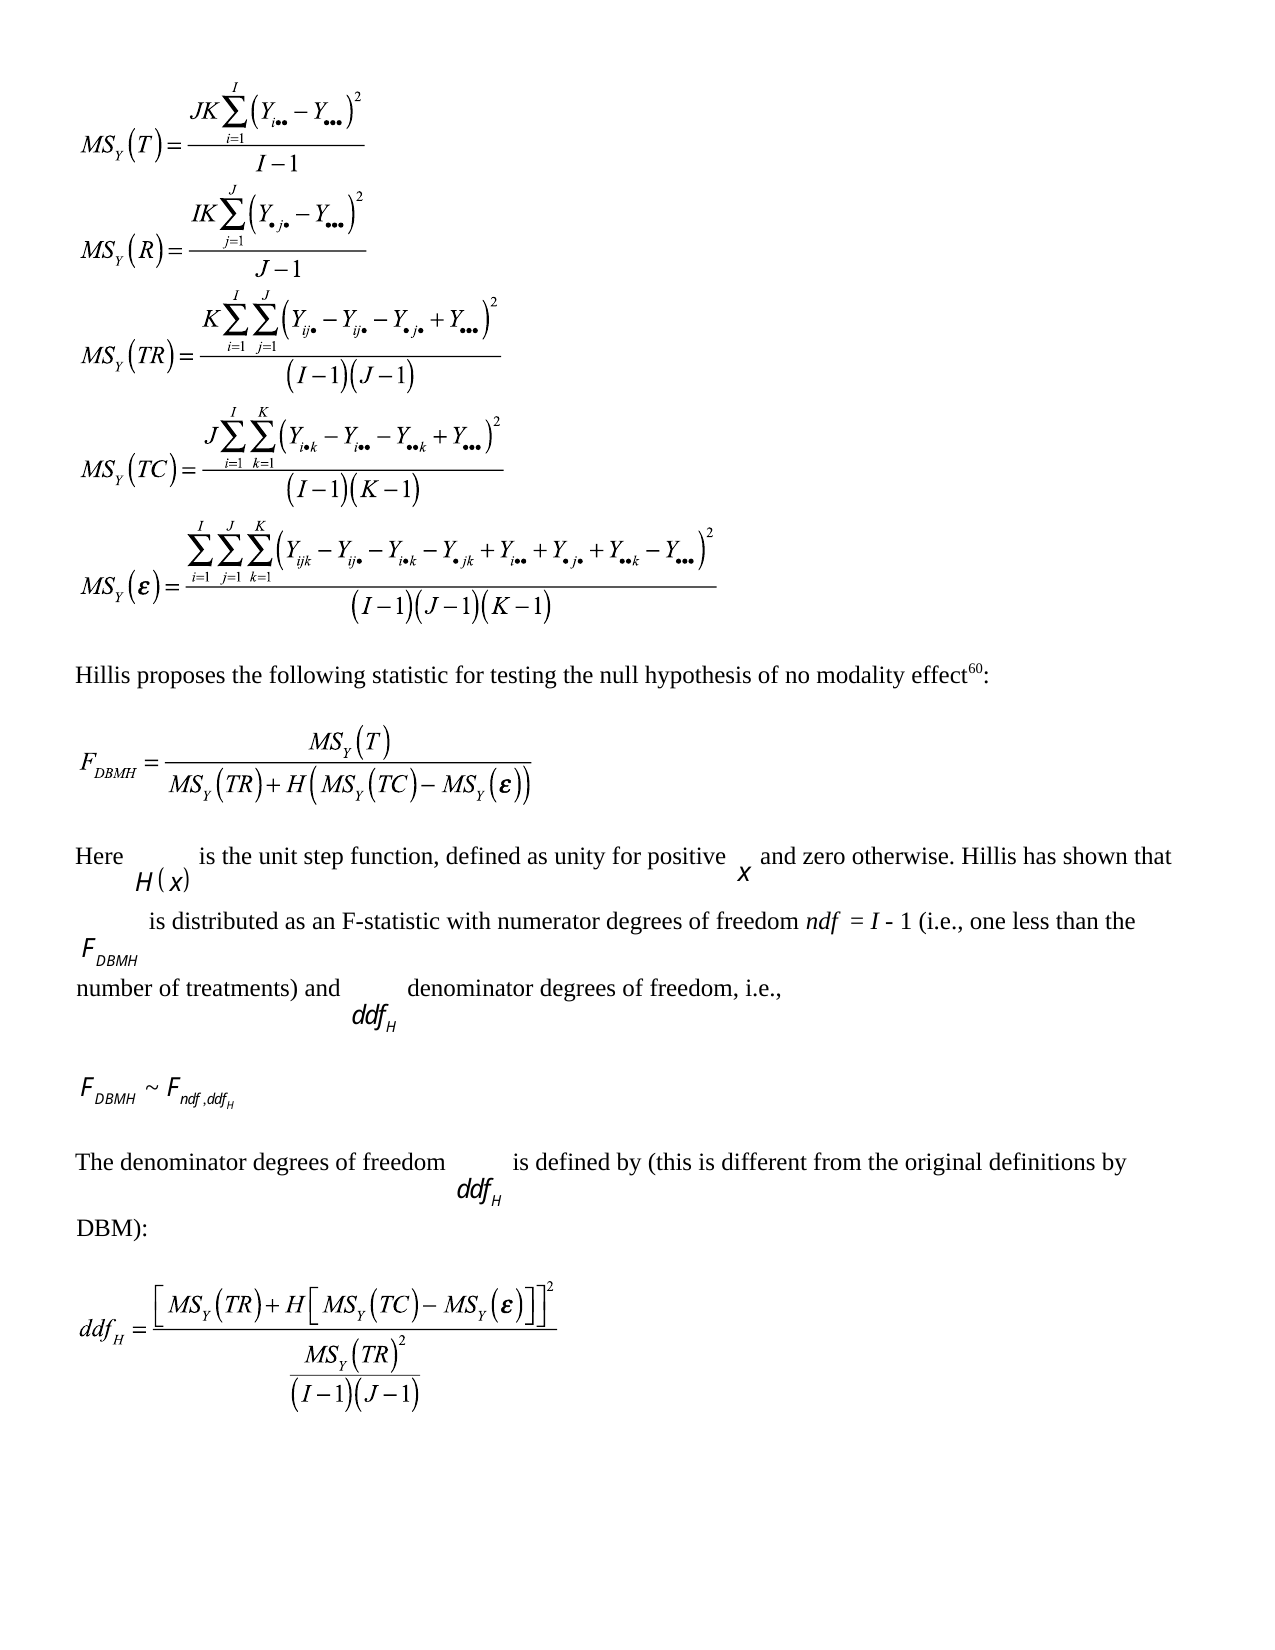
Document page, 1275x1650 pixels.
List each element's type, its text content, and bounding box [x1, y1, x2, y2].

text The denominator degrees of freedom is defined by (this is different from the original definitions by DBM): [75, 1147, 1200, 1242]
text Here is the unit step function, defined as unity for positive and zero otherwise. Hillis has shown that is distributed as an F-statistic with numerator degrees of freedom ndf = I - 1 (i.e., one less than the number of treatments) and denominator degrees of freedom, i.e., [75, 841, 1200, 1036]
text Hillis proposes the following statistic for testing the null hypothesis of no modality effect60: [75, 660, 1200, 689]
